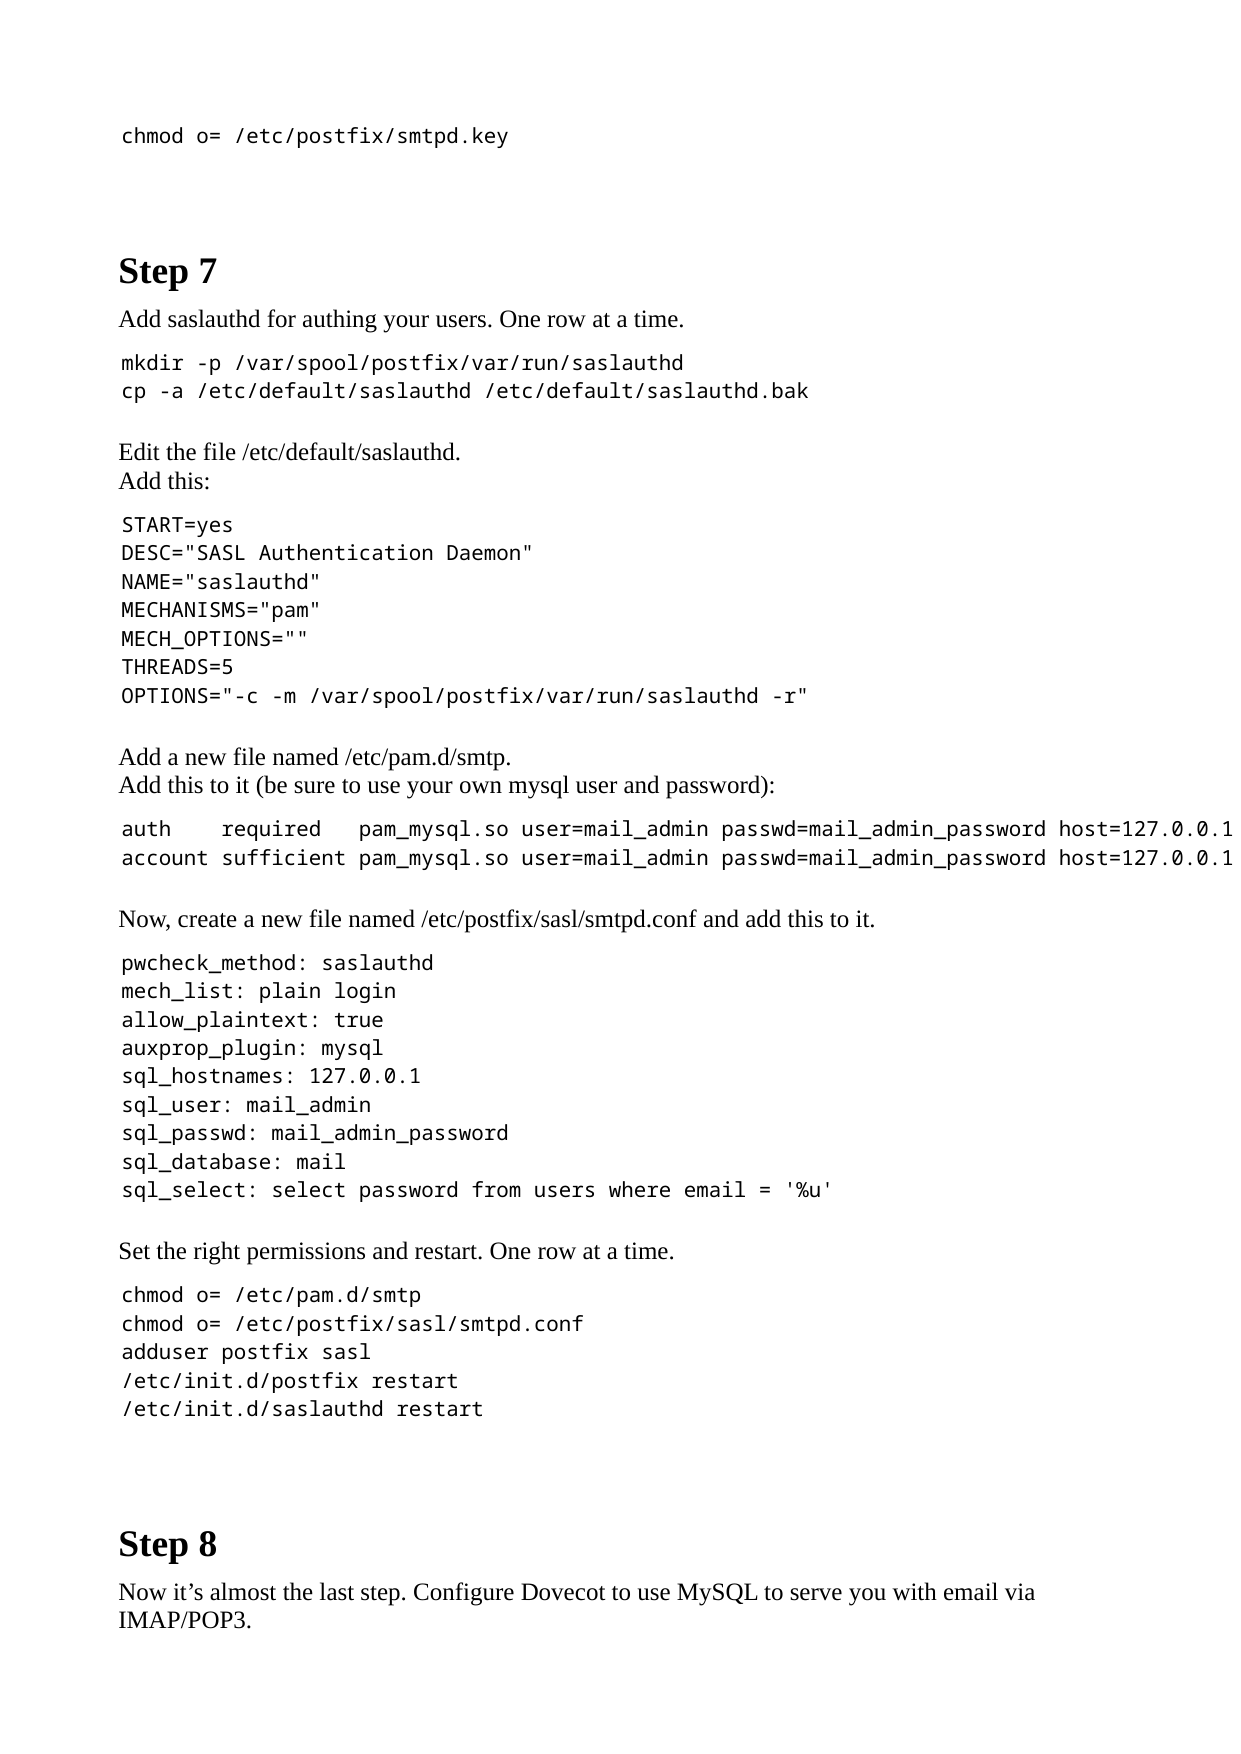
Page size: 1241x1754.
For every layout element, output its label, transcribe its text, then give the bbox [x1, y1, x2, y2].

text Add saslauthd for authing your users. One row at a time. [118, 304, 1122, 332]
text Edit the file /etc/default/saslauthd. Add this: [118, 437, 1122, 495]
table_header chmod o= /etc/pam.d/smtp chmod o= /etc/postfix/sasl/smtpd.conf adduser postfix sasl /etc/init.d/postfix restart /etc/init.d/saslauthd restart [118, 1278, 598, 1455]
text Now, create a new file named /etc/postfix/sasl/smtpd.conf and add this to it. [118, 904, 1122, 932]
table_header mkdir -p /var/spool/postfix/var/run/saslauthd cp -a /etc/default/saslauthd /etc/default/saslauthd.bak [118, 345, 824, 437]
table_header pwcheck_method: saslauthd mech_list: plain login allow_plaintext: true auxprop_plugin: mysql sql_hostnames: 127.0.0.1 sql_user: mail_admin sql_passwd: mail_admin_password sql_database: mail sql_select: select password from users where email = '%u' [118, 945, 849, 1236]
text Add a new file named /etc/pam.d/smtp. Add this to it (be sure to use your own mysql user and password): [118, 742, 1122, 799]
table_header START=yes DESC="SASL Authentication Daemon" NAME="saslauthd" MECHANISMS="pam" MECH_OPTIONS="" THREADS=5 OPTIONS="-c -m /var/spool/postfix/var/run/saslauthd -r" [118, 507, 823, 742]
subtitle Step 8 [118, 1521, 1122, 1564]
table_header auth required pam_mysql.so user=mail_admin passwd=mail_admin_password host=127.0.0.1 db=mail table=users usercolumn=email passwdcolumn=password crypt=1 account sufficient pam_mysql.so user=mail_admin passwd=mail_admin_password host=127.0.0.1 db=mail table=users usercolumn=email passwdcolumn=password crypt=1 [118, 812, 1240, 904]
text Set the right permissions and restart. One row at a time. [118, 1236, 1122, 1265]
subtitle Step 7 [118, 248, 1122, 291]
text Now it’s almost the last step. Configure Dovecot to use MySQL to serve you with email via IMAP/POP3. [118, 1577, 1122, 1634]
table_header chmod o= /etc/postfix/smtpd.key [118, 118, 523, 182]
